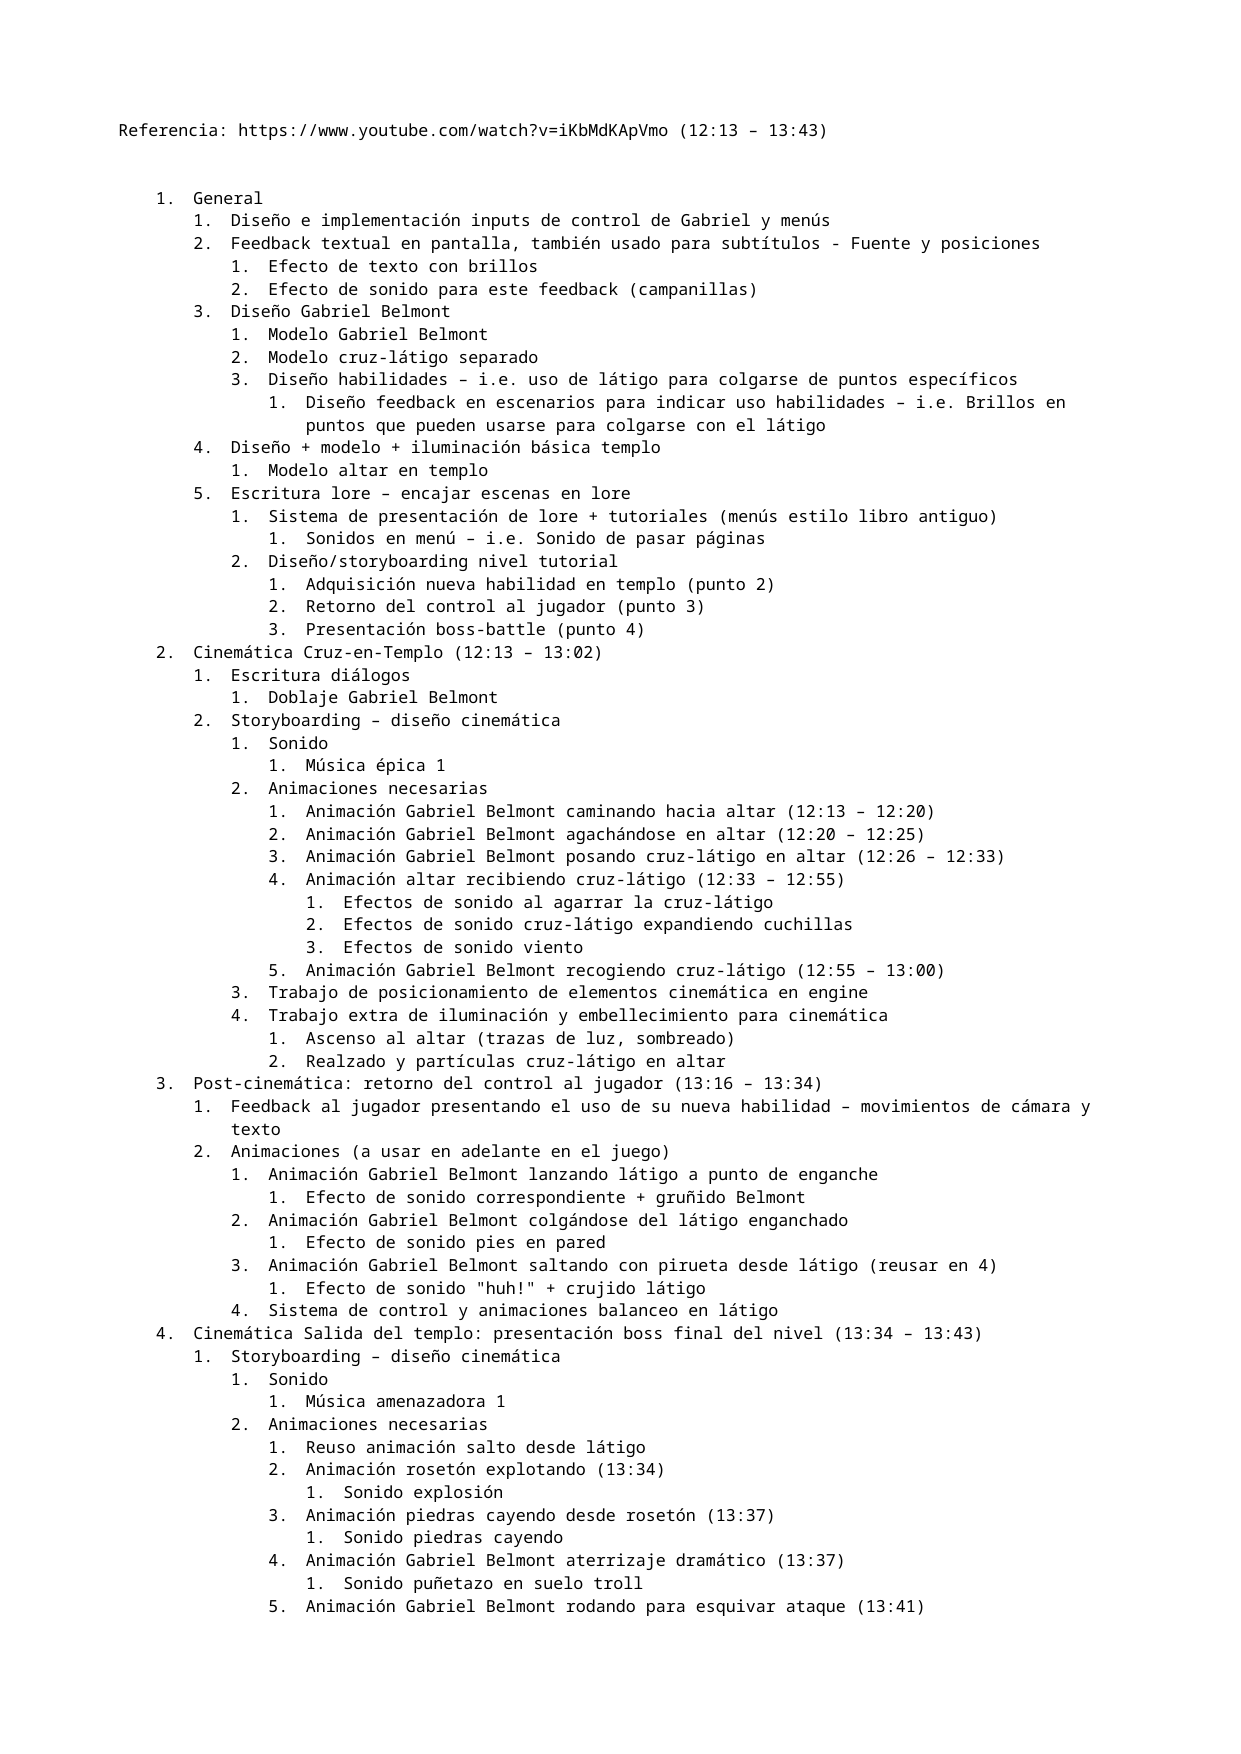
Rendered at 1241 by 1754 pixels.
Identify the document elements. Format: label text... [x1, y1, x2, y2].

list Sonido piedras cayendo [306, 1526, 1122, 1549]
list Animación piedras cayendo desde rosetón (13:37) [268, 1503, 1122, 1526]
list Adquisición nueva habilidad en templo (punto 2) [268, 572, 1122, 595]
list Diseño + modelo + iluminación básica templo [193, 436, 1122, 459]
list Efectos de sonido cruz-látigo expandiendo cuchillas [306, 913, 1122, 936]
list Animación Gabriel Belmont agachándose en altar (12:20 – 12:25) [268, 822, 1122, 845]
list Sistema de control y animaciones balanceo en látigo [231, 1299, 1122, 1322]
list Efectos de sonido al agarrar la cruz-látigo [306, 890, 1122, 913]
list Animación Gabriel Belmont aterrizaje dramático (13:37) [268, 1549, 1122, 1571]
list Post-cinemática: retorno del control al jugador (13:16 – 13:34) [156, 1072, 1122, 1094]
list Presentación boss-battle (punto 4) [268, 618, 1122, 640]
list Sonidos en menú – i.e. Sonido de pasar páginas [268, 527, 1122, 549]
list Animaciones necesarias [231, 777, 1122, 799]
list Modelo Gabriel Belmont [231, 322, 1122, 345]
list Animación Gabriel Belmont lanzando látigo a punto de enganche [231, 1163, 1122, 1185]
list Efecto de sonido pies en pared [268, 1231, 1122, 1253]
list Diseño e implementación inputs de control de Gabriel y menús [193, 209, 1122, 232]
list Efecto de sonido "huh!" + crujido látigo [268, 1276, 1122, 1299]
list Animación Gabriel Belmont posando cruz-látigo en altar (12:26 – 12:33) [268, 845, 1122, 867]
list Animaciones necesarias [231, 1412, 1122, 1435]
list Modelo cruz-látigo separado [231, 345, 1122, 368]
list Escritura lore – encajar escenas en lore [193, 481, 1122, 504]
list Efecto de sonido para este feedback (campanillas) [231, 277, 1122, 300]
list Animación rosetón explotando (13:34) [268, 1458, 1122, 1481]
list Diseño/storyboarding nivel tutorial [231, 549, 1122, 572]
list Sonido explosión [306, 1481, 1122, 1503]
list Efectos de sonido viento [306, 936, 1122, 958]
list Diseño Gabriel Belmont [193, 300, 1122, 322]
list Animación altar recibiendo cruz-látigo (12:33 – 12:55) [268, 867, 1122, 890]
list Escritura diálogos [193, 663, 1122, 686]
list Sistema de presentación de lore + tutoriales (menús estilo libro antiguo) [231, 504, 1122, 527]
list Feedback textual en pantalla, también usado para subtítulos - Fuente y posiciones [193, 232, 1122, 254]
list Feedback al jugador presentando el uso de su nueva habilidad – movimientos de cámara y texto [193, 1094, 1122, 1140]
list Diseño habilidades – i.e. uso de látigo para colgarse de puntos específicos [231, 368, 1122, 391]
list Realzado y partículas cruz-látigo en altar [268, 1049, 1122, 1072]
list Doblaje Gabriel Belmont [231, 686, 1122, 708]
list Storyboarding – diseño cinemática [193, 1344, 1122, 1367]
list Sonido [231, 731, 1122, 754]
list Animaciones (a usar en adelante en el juego) [193, 1140, 1122, 1163]
list Trabajo extra de iluminación y embellecimiento para cinemática [231, 1004, 1122, 1026]
list Trabajo de posicionamiento de elementos cinemática en engine [231, 981, 1122, 1004]
list General [156, 186, 1122, 209]
list Retorno del control al jugador (punto 3) [268, 595, 1122, 618]
list Música épica 1 [268, 754, 1122, 777]
list Cinemática Cruz-en-Templo (12:13 – 13:02) [156, 640, 1122, 663]
list Cinemática Salida del templo: presentación boss final del nivel (13:34 – 13:43) [156, 1322, 1122, 1344]
list Efecto de texto con brillos [231, 254, 1122, 277]
text Referencia: https://www.youtube.com/watch?v=iKbMdKApVmo (12:13 – 13:43) [118, 118, 1122, 141]
list Animación Gabriel Belmont rodando para esquivar ataque (13:41) [268, 1594, 1122, 1617]
list Sonido puñetazo en suelo troll [306, 1571, 1122, 1594]
list Reuso animación salto desde látigo [268, 1435, 1122, 1458]
list Animación Gabriel Belmont recogiendo cruz-látigo (12:55 – 13:00) [268, 958, 1122, 981]
list Efecto de sonido correspondiente + gruñido Belmont [268, 1185, 1122, 1208]
list Música amenazadora 1 [268, 1390, 1122, 1412]
list Sonido [231, 1367, 1122, 1390]
list Diseño feedback en escenarios para indicar uso habilidades – i.e. Brillos en puntos que pueden usarse para colgarse con el látigo [268, 391, 1122, 436]
list Storyboarding – diseño cinemática [193, 708, 1122, 731]
list Animación Gabriel Belmont colgándose del látigo enganchado [231, 1208, 1122, 1231]
list Ascenso al altar (trazas de luz, sombreado) [268, 1026, 1122, 1049]
list Animación Gabriel Belmont caminando hacia altar (12:13 – 12:20) [268, 799, 1122, 822]
list Animación Gabriel Belmont saltando con pirueta desde látigo (reusar en 4) [231, 1253, 1122, 1276]
list Modelo altar en templo [231, 459, 1122, 481]
